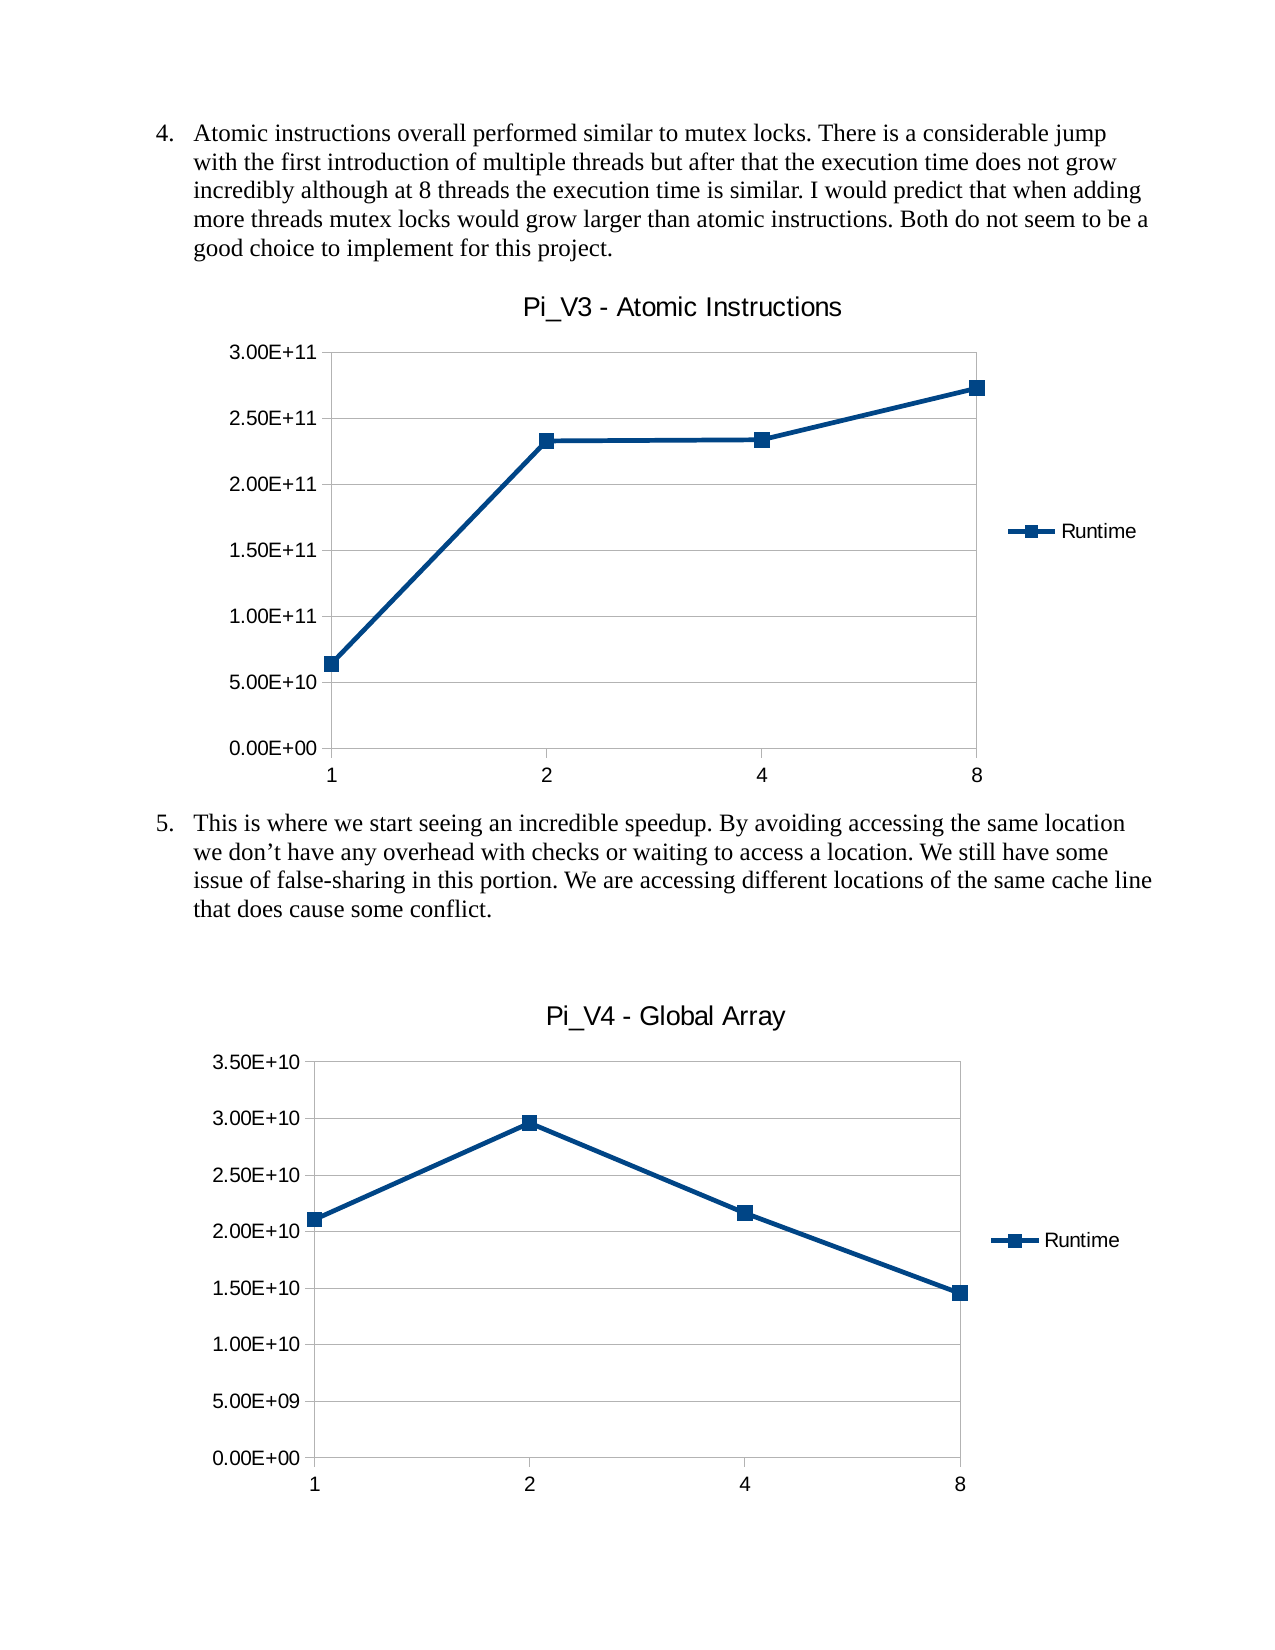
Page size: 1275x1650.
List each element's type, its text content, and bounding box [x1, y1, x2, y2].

list Atomic instructions overall performed similar to mutex locks. There is a considerable jump with the first introduction of multiple threads but after that the execution time does not grow incredibly although at 8 threads the execution time is similar. I would predict that when adding more threads mutex locks would grow larger than atomic instructions. Both do not seem to be a good choice to implement for this project. [156, 118, 1157, 262]
list This is where we start seeing an incredible speedup. By avoiding accessing the same location we don’t have any overhead with checks or waiting to access a location. We still have some issue of false-sharing in this portion. We are accessing different locations of the same cache line that does cause some conflict. [156, 808, 1157, 923]
